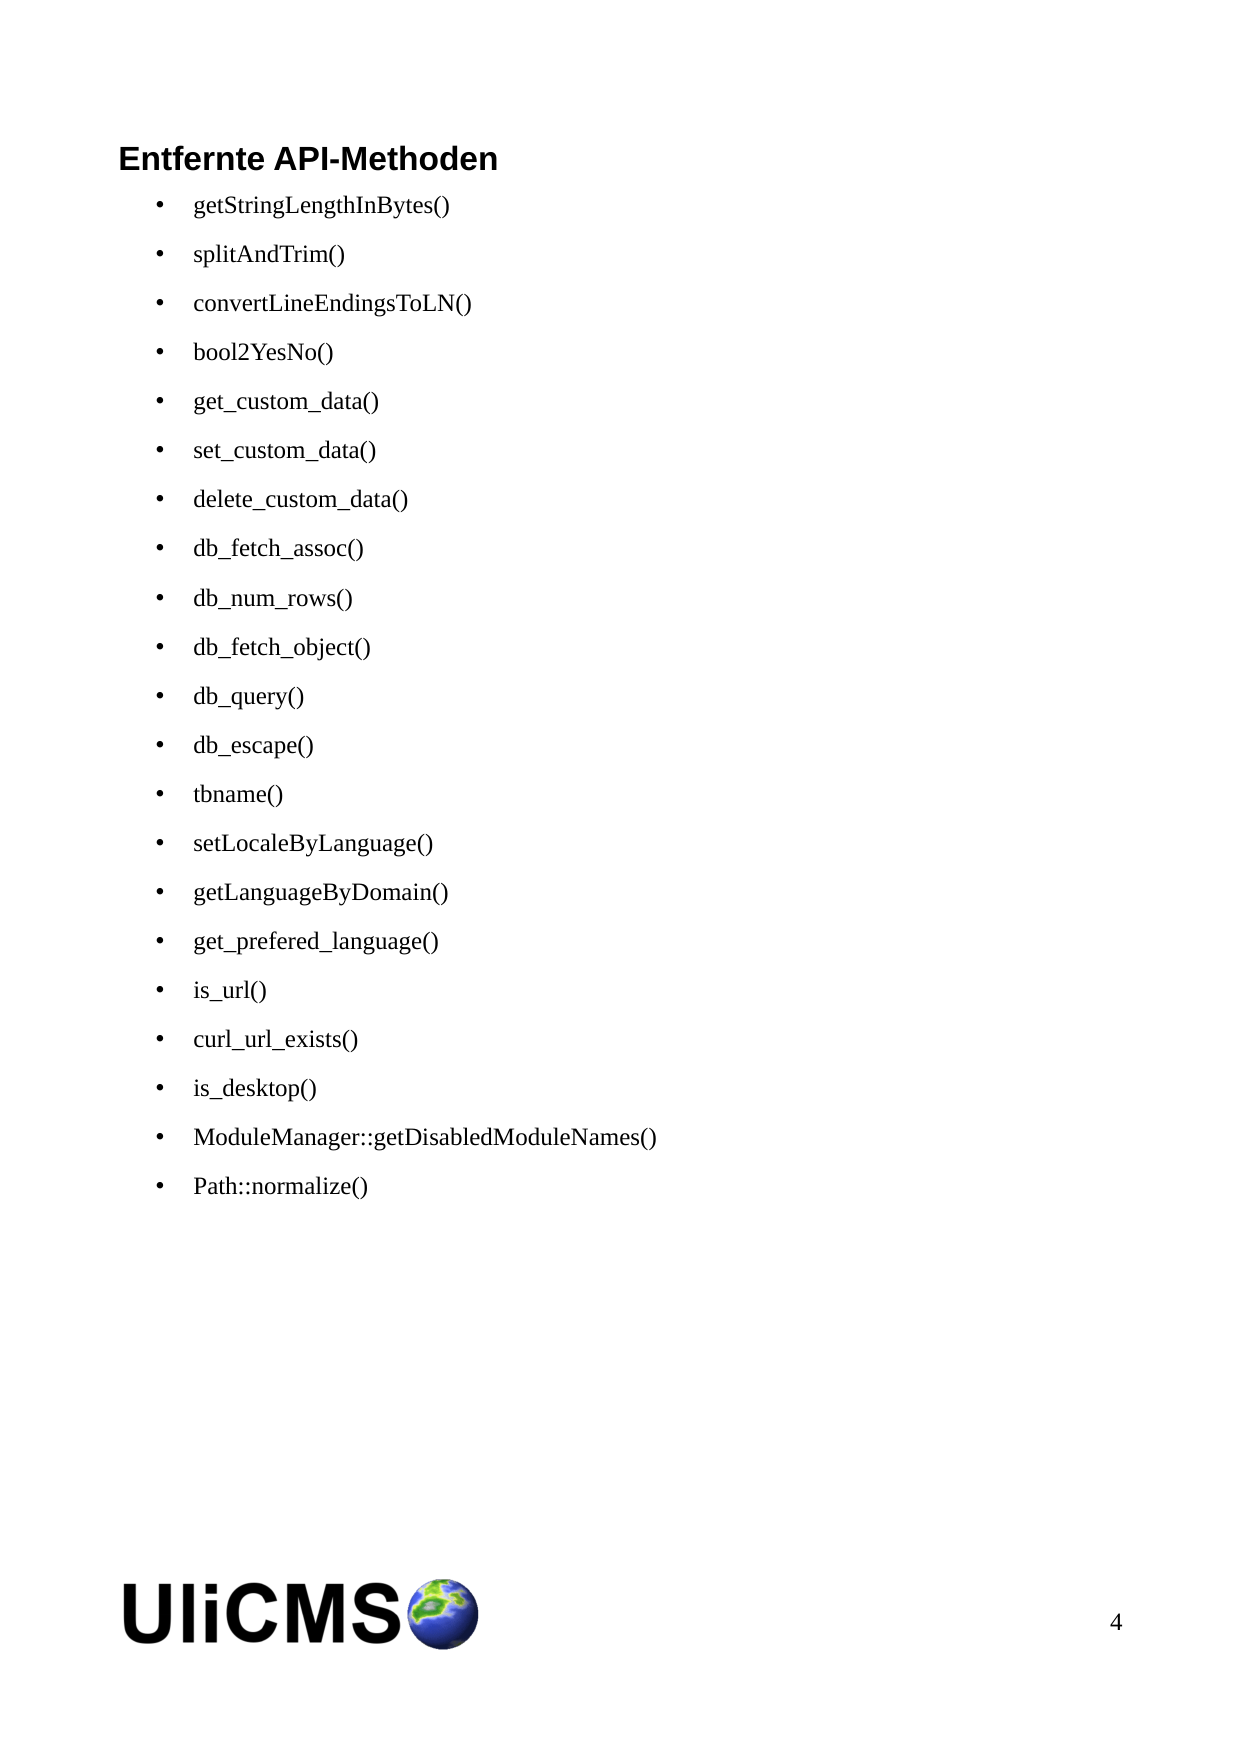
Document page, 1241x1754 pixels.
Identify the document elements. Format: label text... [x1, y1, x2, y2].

list get_prefered_language() [156, 926, 1122, 955]
picture [118, 1578, 479, 1652]
list db_escape() [156, 730, 1122, 758]
list db_fetch_assoc() [156, 533, 1122, 562]
list Path::normalize() [156, 1171, 1122, 1200]
list db_fetch_object() [156, 632, 1122, 660]
list db_num_rows() [156, 583, 1122, 611]
list set_custom_data() [156, 435, 1122, 464]
list curl_url_exists() [156, 1024, 1122, 1053]
list getLanguageByDomain() [156, 877, 1122, 906]
list is_url() [156, 975, 1122, 1004]
list convertLineEndingsToLN() [156, 288, 1122, 317]
list db_query() [156, 681, 1122, 709]
list bool2YesNo() [156, 337, 1122, 366]
list get_custom_data() [156, 386, 1122, 415]
list is_desktop() [156, 1073, 1122, 1102]
list delete_custom_data() [156, 484, 1122, 513]
list setLocaleByLanguage() [156, 828, 1122, 857]
list tbname() [156, 779, 1122, 808]
list getStringLengthInBytes() [156, 190, 1122, 219]
list ModuleManager::getDisabledModuleNames() [156, 1122, 1122, 1151]
list splitAndTrim() [156, 239, 1122, 268]
subtitle Entfernte API-Methoden [118, 139, 1122, 178]
